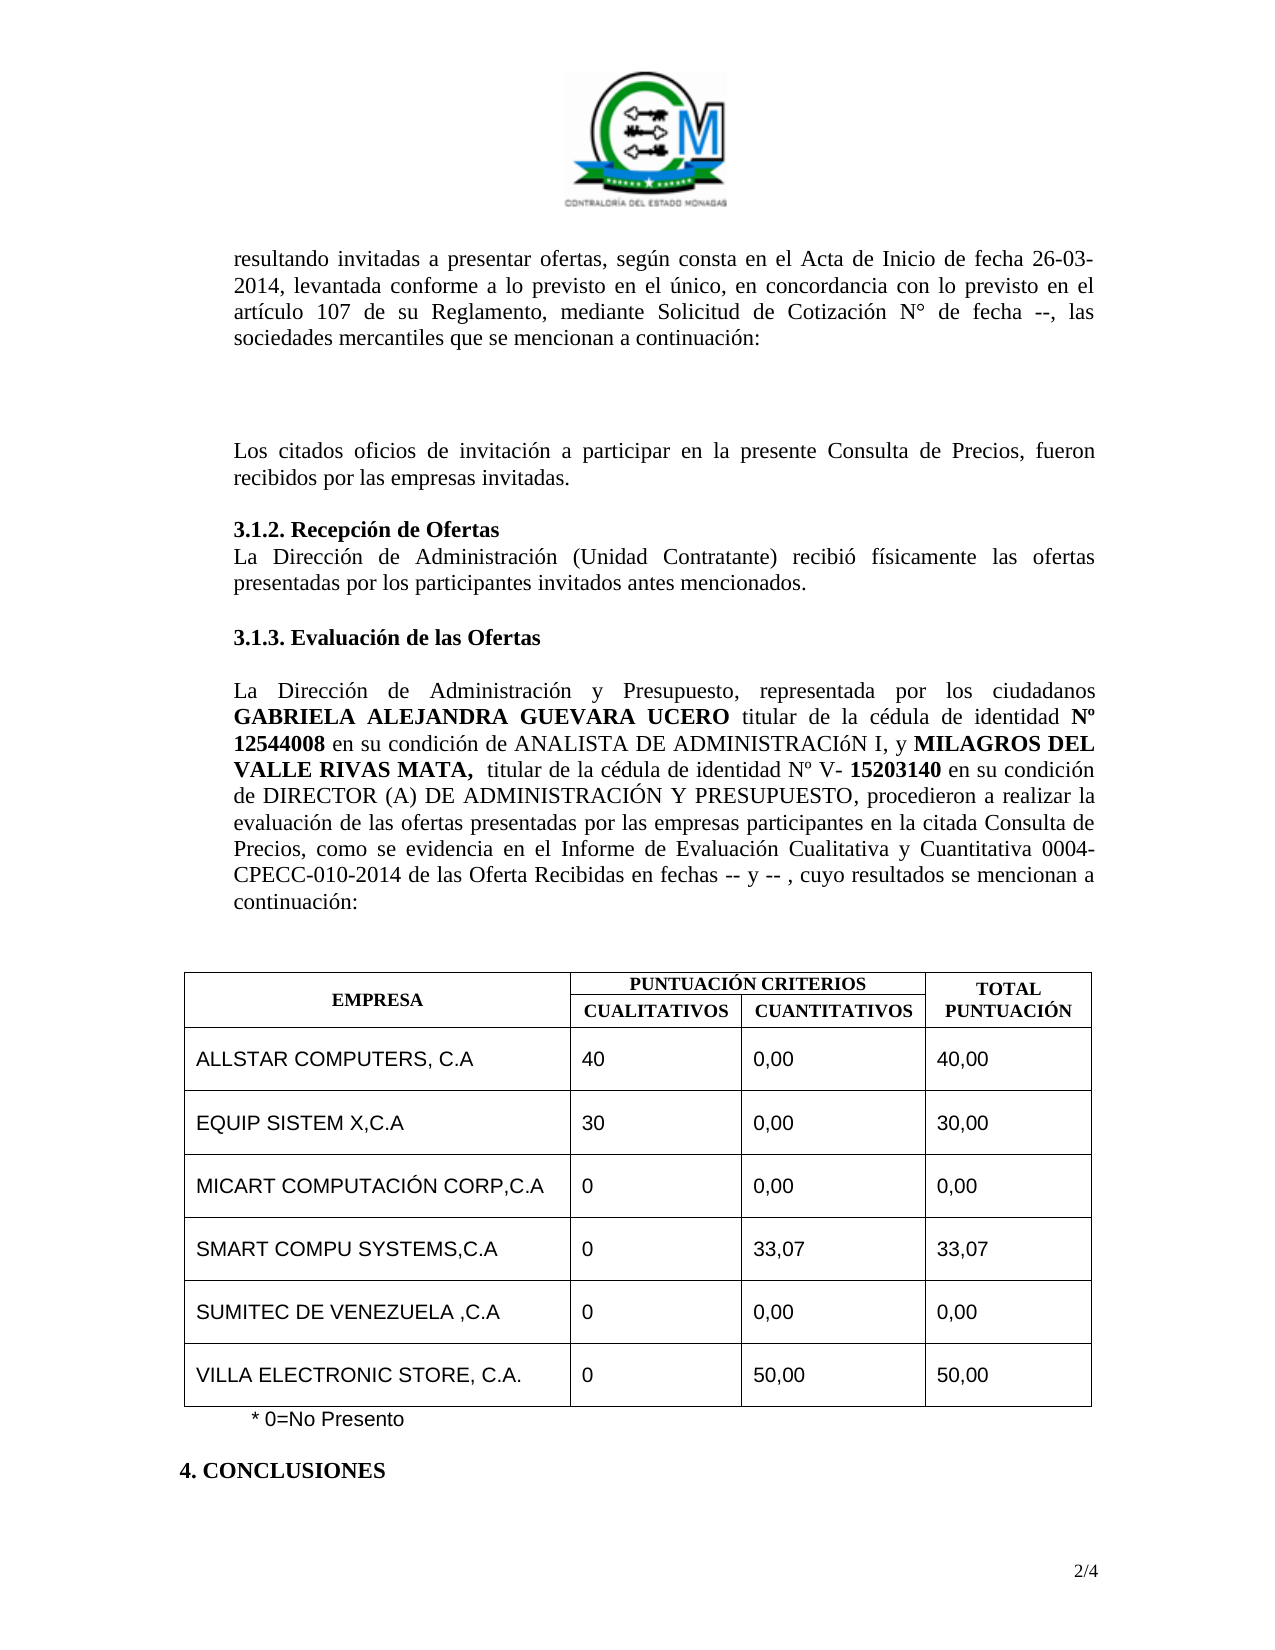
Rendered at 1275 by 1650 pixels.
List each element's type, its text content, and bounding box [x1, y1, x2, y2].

table_cell VILLA ELECTRONIC STORE, C.A. [185, 1344, 570, 1406]
table_cell MICART COMPUTACIÓN CORP,C.A [185, 1155, 570, 1217]
table_cell SMART COMPU SYSTEMS,C.A [185, 1218, 570, 1280]
table_header PUNTUACIÓN CRITERIOS [571, 973, 925, 994]
table_cell 0 [571, 1281, 741, 1343]
text resultando invitadas a presentar ofertas, según consta en el Acta de Inicio de fecha 26-03-2014, levantada conforme a lo previsto en el único, en concordancia con lo previsto en el artículo 107 de su Reglamento, mediante Solicitud de Cotización N° de fecha --, las sociedades mercantiles que se mencionan a continuación: [233, 245, 1094, 351]
table_cell SUMITEC DE VENEZUELA ,C.A [185, 1281, 570, 1343]
table_header TOTAL PUNTUACIÓN [926, 973, 1091, 1027]
table_cell 0,00 [926, 1281, 1091, 1343]
table_cell ALLSTAR COMPUTERS, C.A [185, 1028, 570, 1090]
table_cell 0,00 [742, 1281, 925, 1343]
table_cell 0 [571, 1155, 741, 1217]
table_cell 50,00 [742, 1344, 925, 1406]
table_header EMPRESA [185, 973, 570, 1027]
table_cell 0 [571, 1218, 741, 1280]
table_cell 30 [571, 1091, 741, 1153]
table_cell 0,00 [742, 1155, 925, 1217]
table_cell 0 [571, 1344, 741, 1406]
table_cell 0,00 [926, 1155, 1091, 1217]
table_cell EQUIP SISTEM X,C.A [185, 1091, 570, 1153]
picture [562, 69, 730, 210]
text * 0=No Presento [251, 1407, 1098, 1431]
table_cell 40,00 [926, 1028, 1091, 1090]
table_cell 0,00 [742, 1028, 925, 1090]
table_cell CUANTITATIVOS [742, 995, 925, 1027]
text 4. CONCLUSIONES [179, 1457, 1095, 1484]
table_cell 0,00 [742, 1091, 925, 1153]
table_cell CUALITATIVOS [571, 995, 741, 1027]
table_cell 33,07 [742, 1218, 925, 1280]
table_cell 40 [571, 1028, 741, 1090]
text 3.1.2. Recepción de Ofertas [233, 516, 1096, 543]
text La Dirección de Administración y Presupuesto, representada por los ciudadanos GABRIELA ALEJANDRA GUEVARA UCERO titular de la cédula de identidad Nº 12544008 en su condición de ANALISTA DE ADMINISTRACIóN I, y MILAGROS DEL VALLE RIVAS MATA, titular de la cédula de identidad Nº V- 15203140 en su condición de DIRECTOR (A) DE ADMINISTRACIÓN Y PRESUPUESTO, procedieron a realizar la evaluación de las ofertas presentadas por las empresas participantes en la citada Consulta de Precios, como se evidencia en el Informe de Evaluación Cualitativa y Cuantitativa 0004-CPECC-010-2014 de las Oferta Recibidas en fechas -- y -- , cuyo resultados se mencionan a continuación: [233, 677, 1095, 914]
text Los citados oficios de invitación a participar en la presente Consulta de Precios, fueron recibidos por las empresas invitadas. [233, 437, 1096, 490]
text 3.1.3. Evaluación de las Ofertas [233, 624, 1095, 651]
table_cell 50,00 [926, 1344, 1091, 1406]
table_cell 30,00 [926, 1091, 1091, 1153]
table_cell 33,07 [926, 1218, 1091, 1280]
text La Dirección de Administración (Unidad Contratante) recibió físicamente las ofertas presentadas por los participantes invitados antes mencionados. [233, 543, 1096, 596]
